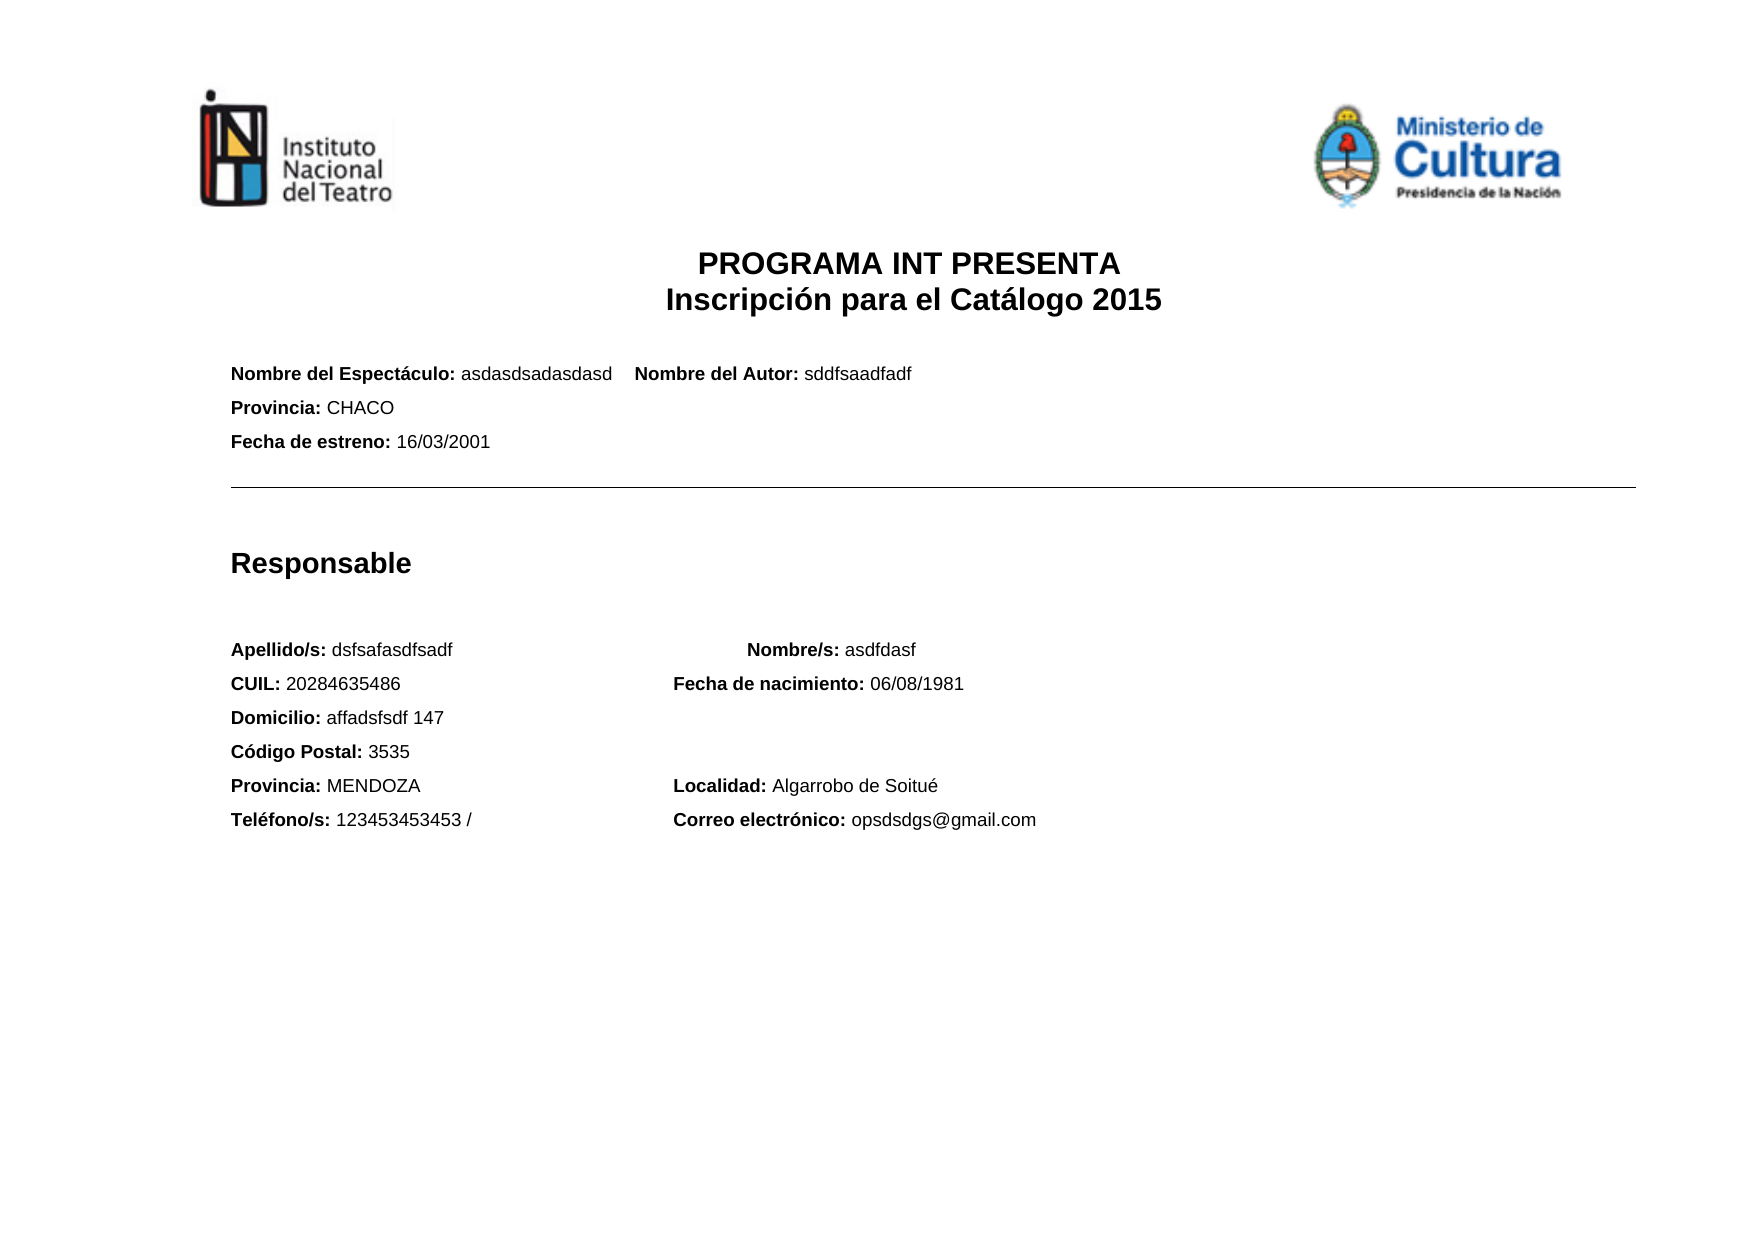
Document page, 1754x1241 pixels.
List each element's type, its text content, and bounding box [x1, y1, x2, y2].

text Apellido/s: dsfsafasdfsadf Nombre/s: asdfdasf [231, 639, 1636, 660]
text Provincia: MENDOZA Localidad: Algarrobo de Soitué [231, 775, 1636, 796]
text Nombre del Espectáculo: asdasdsadasdasd Nombre del Autor: sddfsaadfadf [118, 363, 1636, 384]
text CUIL: 20284635486 Fecha de nacimiento: 06/08/1981 [231, 673, 1636, 694]
text Inscripción para el Catálogo 2015 [118, 281, 1636, 317]
text Fecha de estreno: 16/03/2001 [231, 431, 1636, 452]
picture [1298, 97, 1578, 213]
text Código Postal: 3535 [231, 741, 1636, 762]
text Domicilio: affadsfsdf 147 [231, 707, 1636, 728]
text Teléfono/s: 123453453453 / Correo electrónico: opsdsdgs@gmail.com [231, 809, 1636, 831]
text Provincia: CHACO [231, 397, 1636, 418]
text Responsable [230, 547, 1636, 580]
picture [192, 83, 456, 213]
text PROGRAMA INT PRESENTA [118, 245, 1636, 281]
